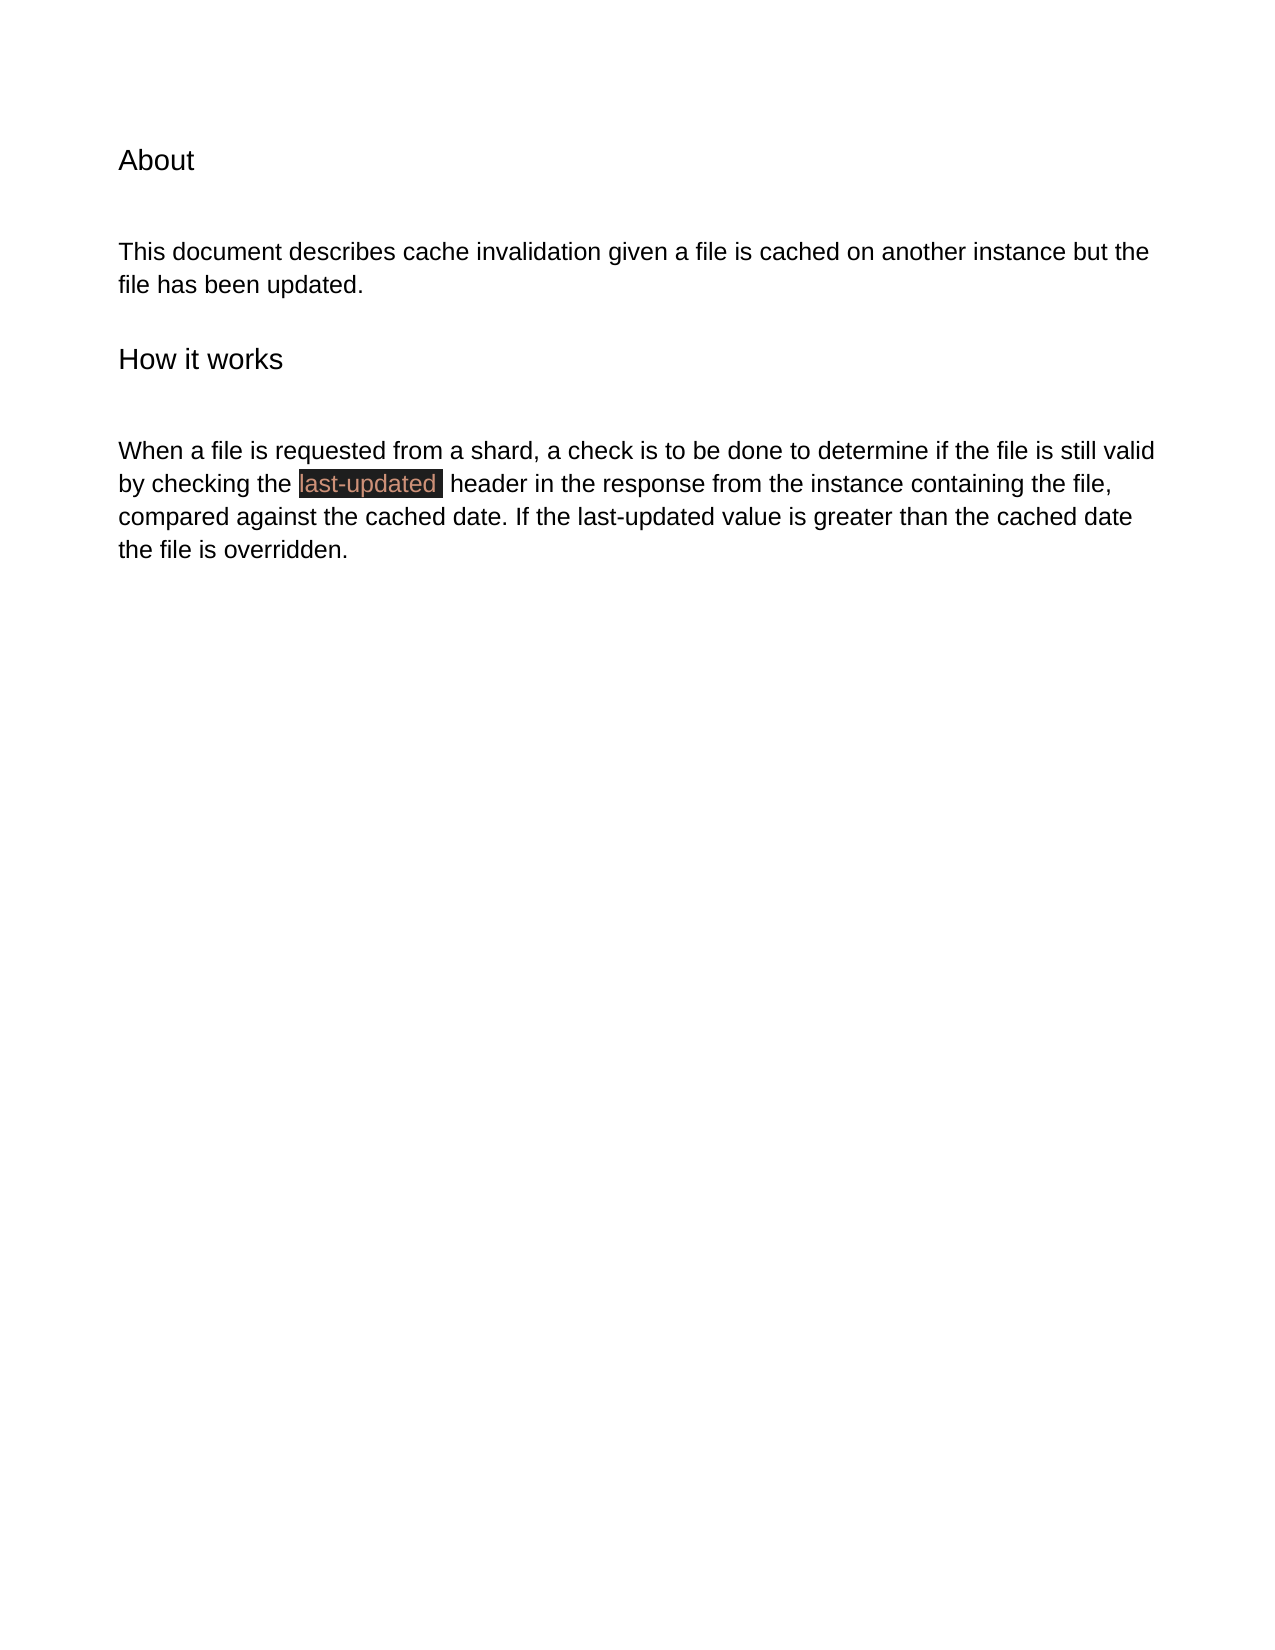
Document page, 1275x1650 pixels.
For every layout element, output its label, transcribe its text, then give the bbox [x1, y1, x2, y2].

text When a file is requested from a shard, a check is to be done to determine if the file is still valid by checking the last-updated header in the response from the instance containing the file, compared against the cached date. If the last-updated value is greater than the cached date the file is overridden. [118, 436, 1157, 564]
subtitle About [118, 143, 1157, 177]
subtitle How it works [118, 342, 1157, 376]
text This document describes cache invalidation given a file is cached on another instance but the file has been updated. [118, 237, 1157, 298]
